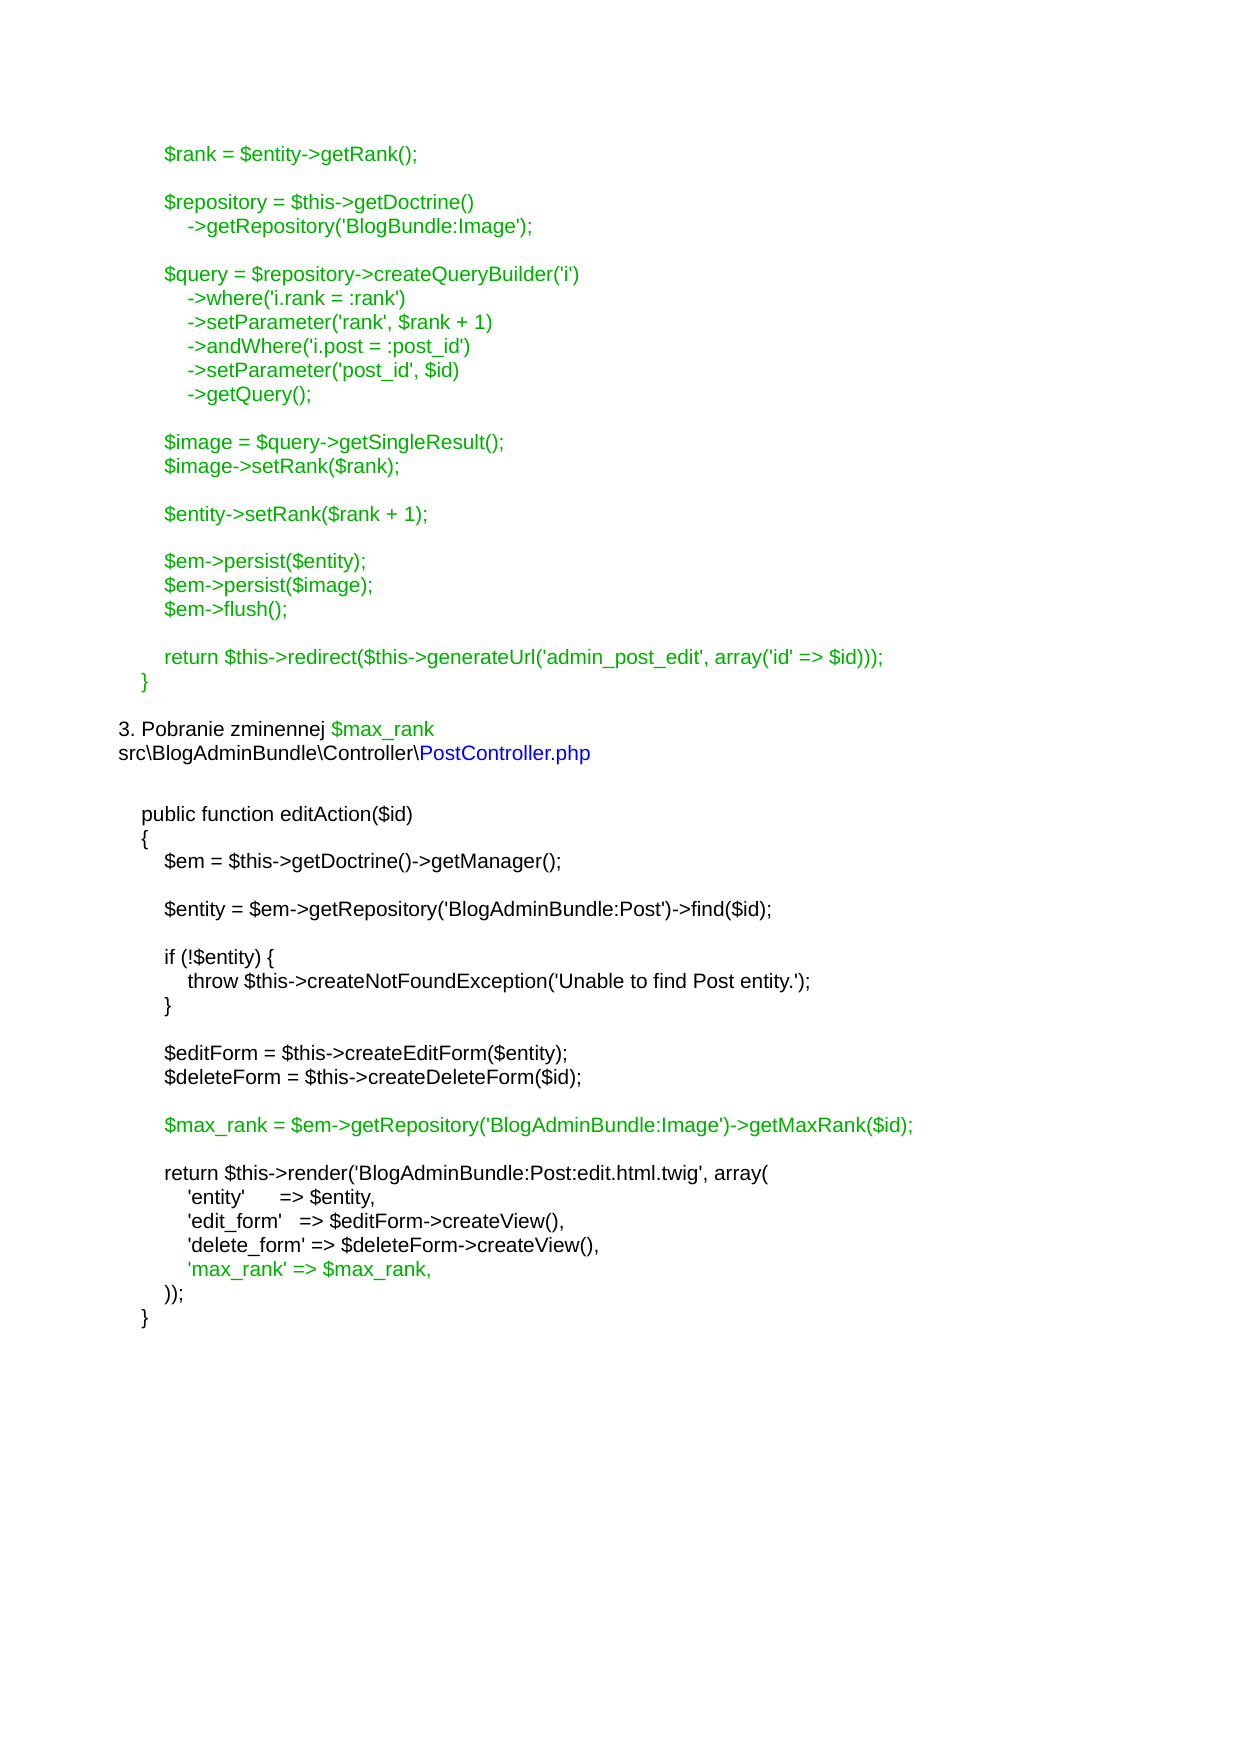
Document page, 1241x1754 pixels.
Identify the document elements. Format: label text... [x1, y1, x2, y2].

text $em->persist($image); [118, 573, 1122, 597]
text 'delete_form' => $deleteForm->createView(), [118, 1233, 1122, 1257]
text 'entity' => $entity, [118, 1185, 1122, 1209]
text $query = $repository->createQueryBuilder('i') [118, 262, 1122, 286]
text )); [118, 1281, 1122, 1304]
text throw $this->createNotFoundException('Unable to find Post entity.'); [118, 969, 1122, 993]
text $max_rank = $em->getRepository('BlogAdminBundle:Image')->getMaxRank($id); [118, 1113, 1122, 1137]
text $image->setRank($rank); [118, 453, 1122, 477]
text $em->flush(); [118, 597, 1122, 621]
text $entity->setRank($rank + 1); [118, 501, 1122, 525]
text ->andWhere('i.post = :post_id') [118, 334, 1122, 358]
text public function editAction($id) [118, 801, 1122, 825]
text return $this->render('BlogAdminBundle:Post:edit.html.twig', array( [118, 1161, 1122, 1185]
text src\BlogAdminBundle\Controller\PostController.php [118, 741, 1122, 765]
text $em->persist($entity); [118, 549, 1122, 573]
text $image = $query->getSingleResult(); [118, 429, 1122, 453]
text { [118, 825, 1122, 849]
text ->setParameter('post_id', $id) [118, 358, 1122, 382]
text } [118, 1304, 1122, 1328]
text } [118, 993, 1122, 1017]
text return $this->redirect($this->generateUrl('admin_post_edit', array('id' => $id))); [118, 645, 1122, 669]
text $repository = $this->getDoctrine() [118, 190, 1122, 214]
text if (!$entity) { [118, 945, 1122, 969]
text ->setParameter('rank', $rank + 1) [118, 310, 1122, 334]
text 'edit_form' => $editForm->createView(), [118, 1209, 1122, 1233]
text ->getRepository('BlogBundle:Image'); [118, 214, 1122, 238]
text ->where('i.rank = :rank') [118, 286, 1122, 310]
text $deleteForm = $this->createDeleteForm($id); [118, 1065, 1122, 1089]
text 'max_rank' => $max_rank, [118, 1257, 1122, 1281]
text $entity = $em->getRepository('BlogAdminBundle:Post')->find($id); [118, 897, 1122, 921]
text ->getQuery(); [118, 382, 1122, 406]
text $rank = $entity->getRank(); [118, 142, 1122, 166]
text 3. Pobranie zminennej $max_rank [118, 717, 1122, 741]
text } [118, 669, 1122, 693]
text $editForm = $this->createEditForm($entity); [118, 1041, 1122, 1065]
text $em = $this->getDoctrine()->getManager(); [118, 849, 1122, 873]
